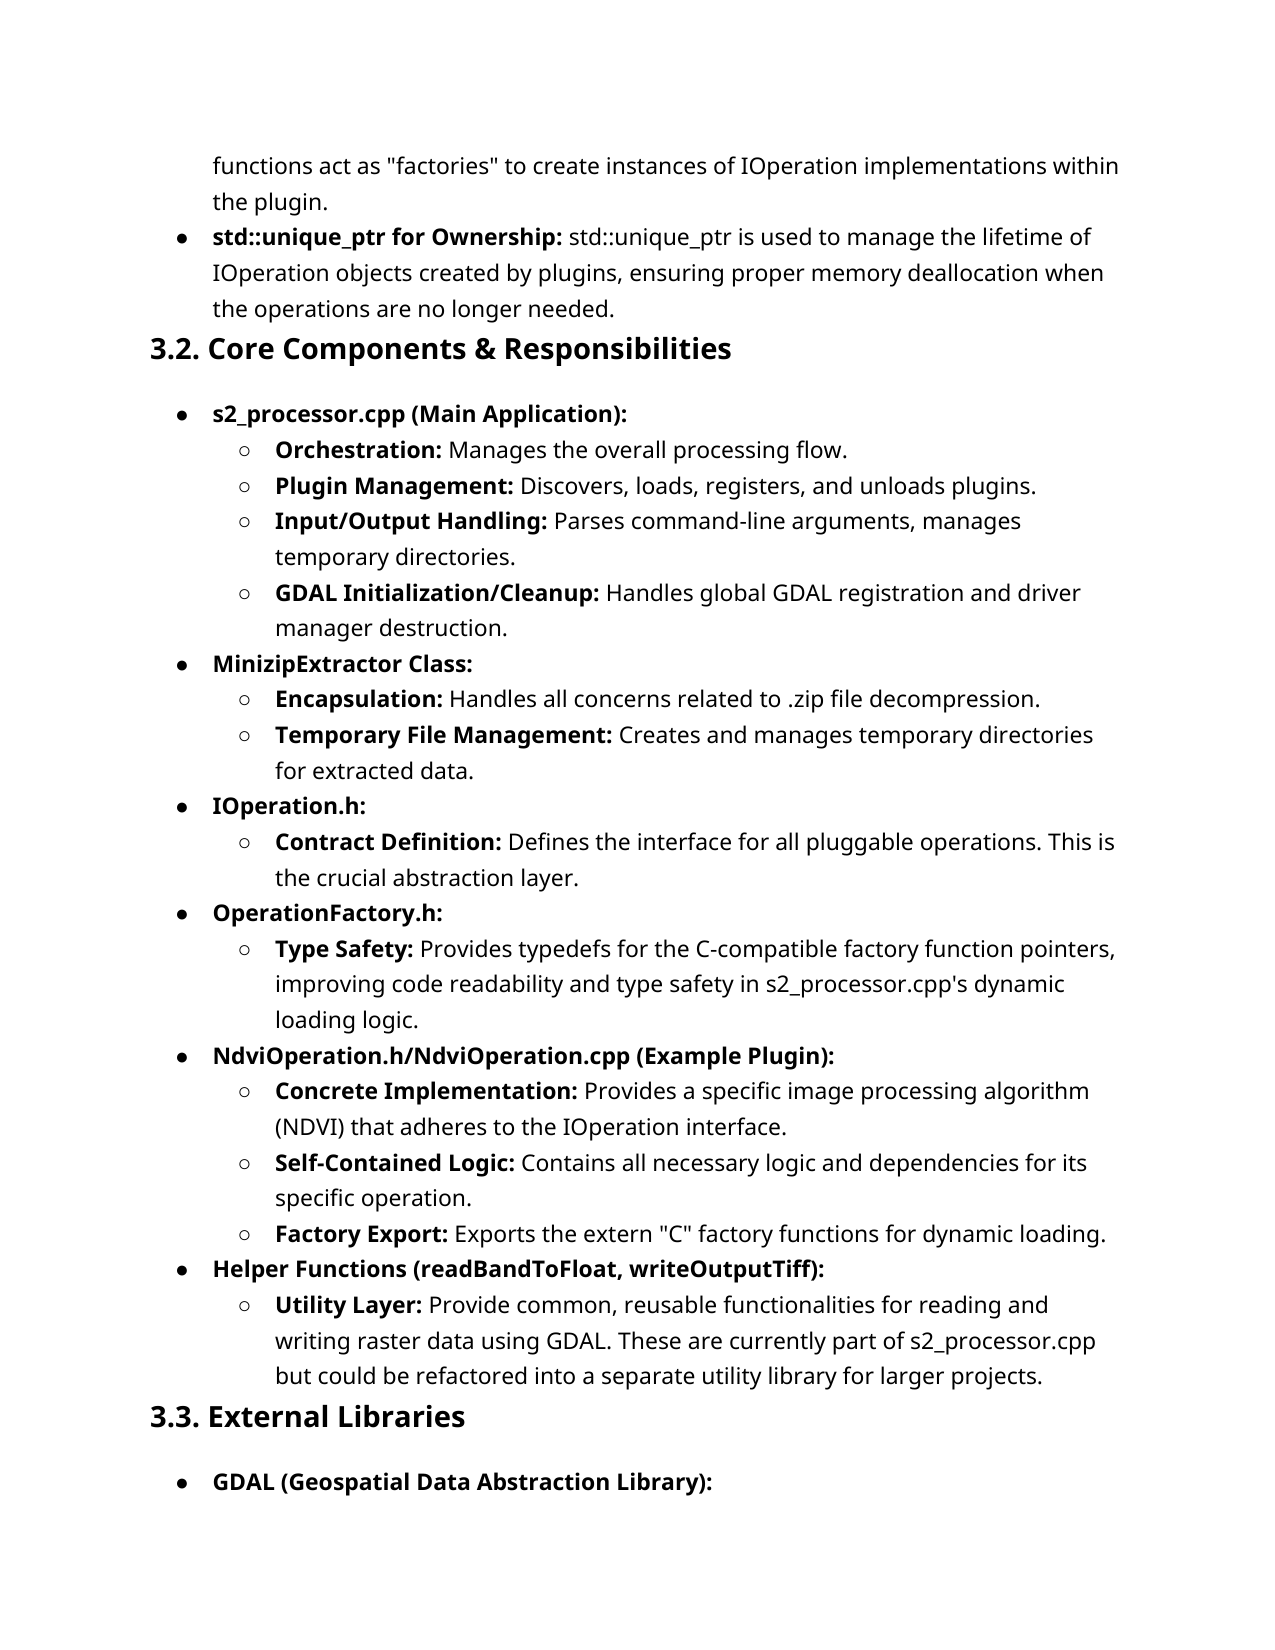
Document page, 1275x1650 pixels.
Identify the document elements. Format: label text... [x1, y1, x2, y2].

list MinizipExtractor Class: [175, 648, 1125, 679]
list Temporary File Management: Creates and manages temporary directories for extracted data. [237, 719, 1125, 786]
list NdviOperation.h/NdviOperation.cpp (Example Plugin): [175, 1039, 1125, 1071]
list functions act as "factories" to create instances of IOperation implementations within the plugin. [175, 150, 1125, 217]
list Concrete Implementation: Provides a specific image processing algorithm (NDVI) that adheres to the IOperation interface. [237, 1075, 1125, 1142]
list GDAL Initialization/Cleanup: Handles global GDAL registration and driver manager destruction. [237, 576, 1125, 643]
subtitle 3.3. External Libraries [150, 1396, 1125, 1436]
list IOperation.h: [175, 790, 1125, 821]
list Type Safety: Provides typedefs for the C-compatible factory function pointers, improving code readability and type safety in s2_processor.cpp's dynamic loading logic. [237, 933, 1125, 1035]
list OperationFactory.h: [175, 897, 1125, 928]
list Orchestration: Manages the overall processing flow. [237, 434, 1125, 465]
list std::unique_ptr for Ownership: std::unique_ptr is used to manage the lifetime of IOperation objects created by plugins, ensuring proper memory deallocation when the operations are no longer needed. [175, 221, 1125, 324]
list Helper Functions (readBandToFloat, writeOutputTiff): [175, 1253, 1125, 1284]
list Plugin Management: Discovers, loads, registers, and unloads plugins. [237, 469, 1125, 501]
list Contract Definition: Defines the interface for all pluggable operations. This is the crucial abstraction layer. [237, 826, 1125, 893]
list Input/Output Handling: Parses command-line arguments, manages temporary directories. [237, 505, 1125, 572]
subtitle 3.2. Core Components & Responsibilities [150, 328, 1125, 368]
list Self-Contained Logic: Contains all necessary logic and dependencies for its specific operation. [237, 1146, 1125, 1213]
list Encapsulation: Handles all concerns related to .zip file decompression. [237, 683, 1125, 714]
list Factory Export: Exports the extern "C" factory functions for dynamic loading. [237, 1218, 1125, 1249]
list GDAL (Geospatial Data Abstraction Library): [175, 1466, 1125, 1497]
list s2_processor.cpp (Main Application): [175, 398, 1125, 429]
list Utility Layer: Provide common, reusable functionalities for reading and writing raster data using GDAL. These are currently part of s2_processor.cpp but could be refactored into a separate utility library for larger projects. [237, 1289, 1125, 1391]
